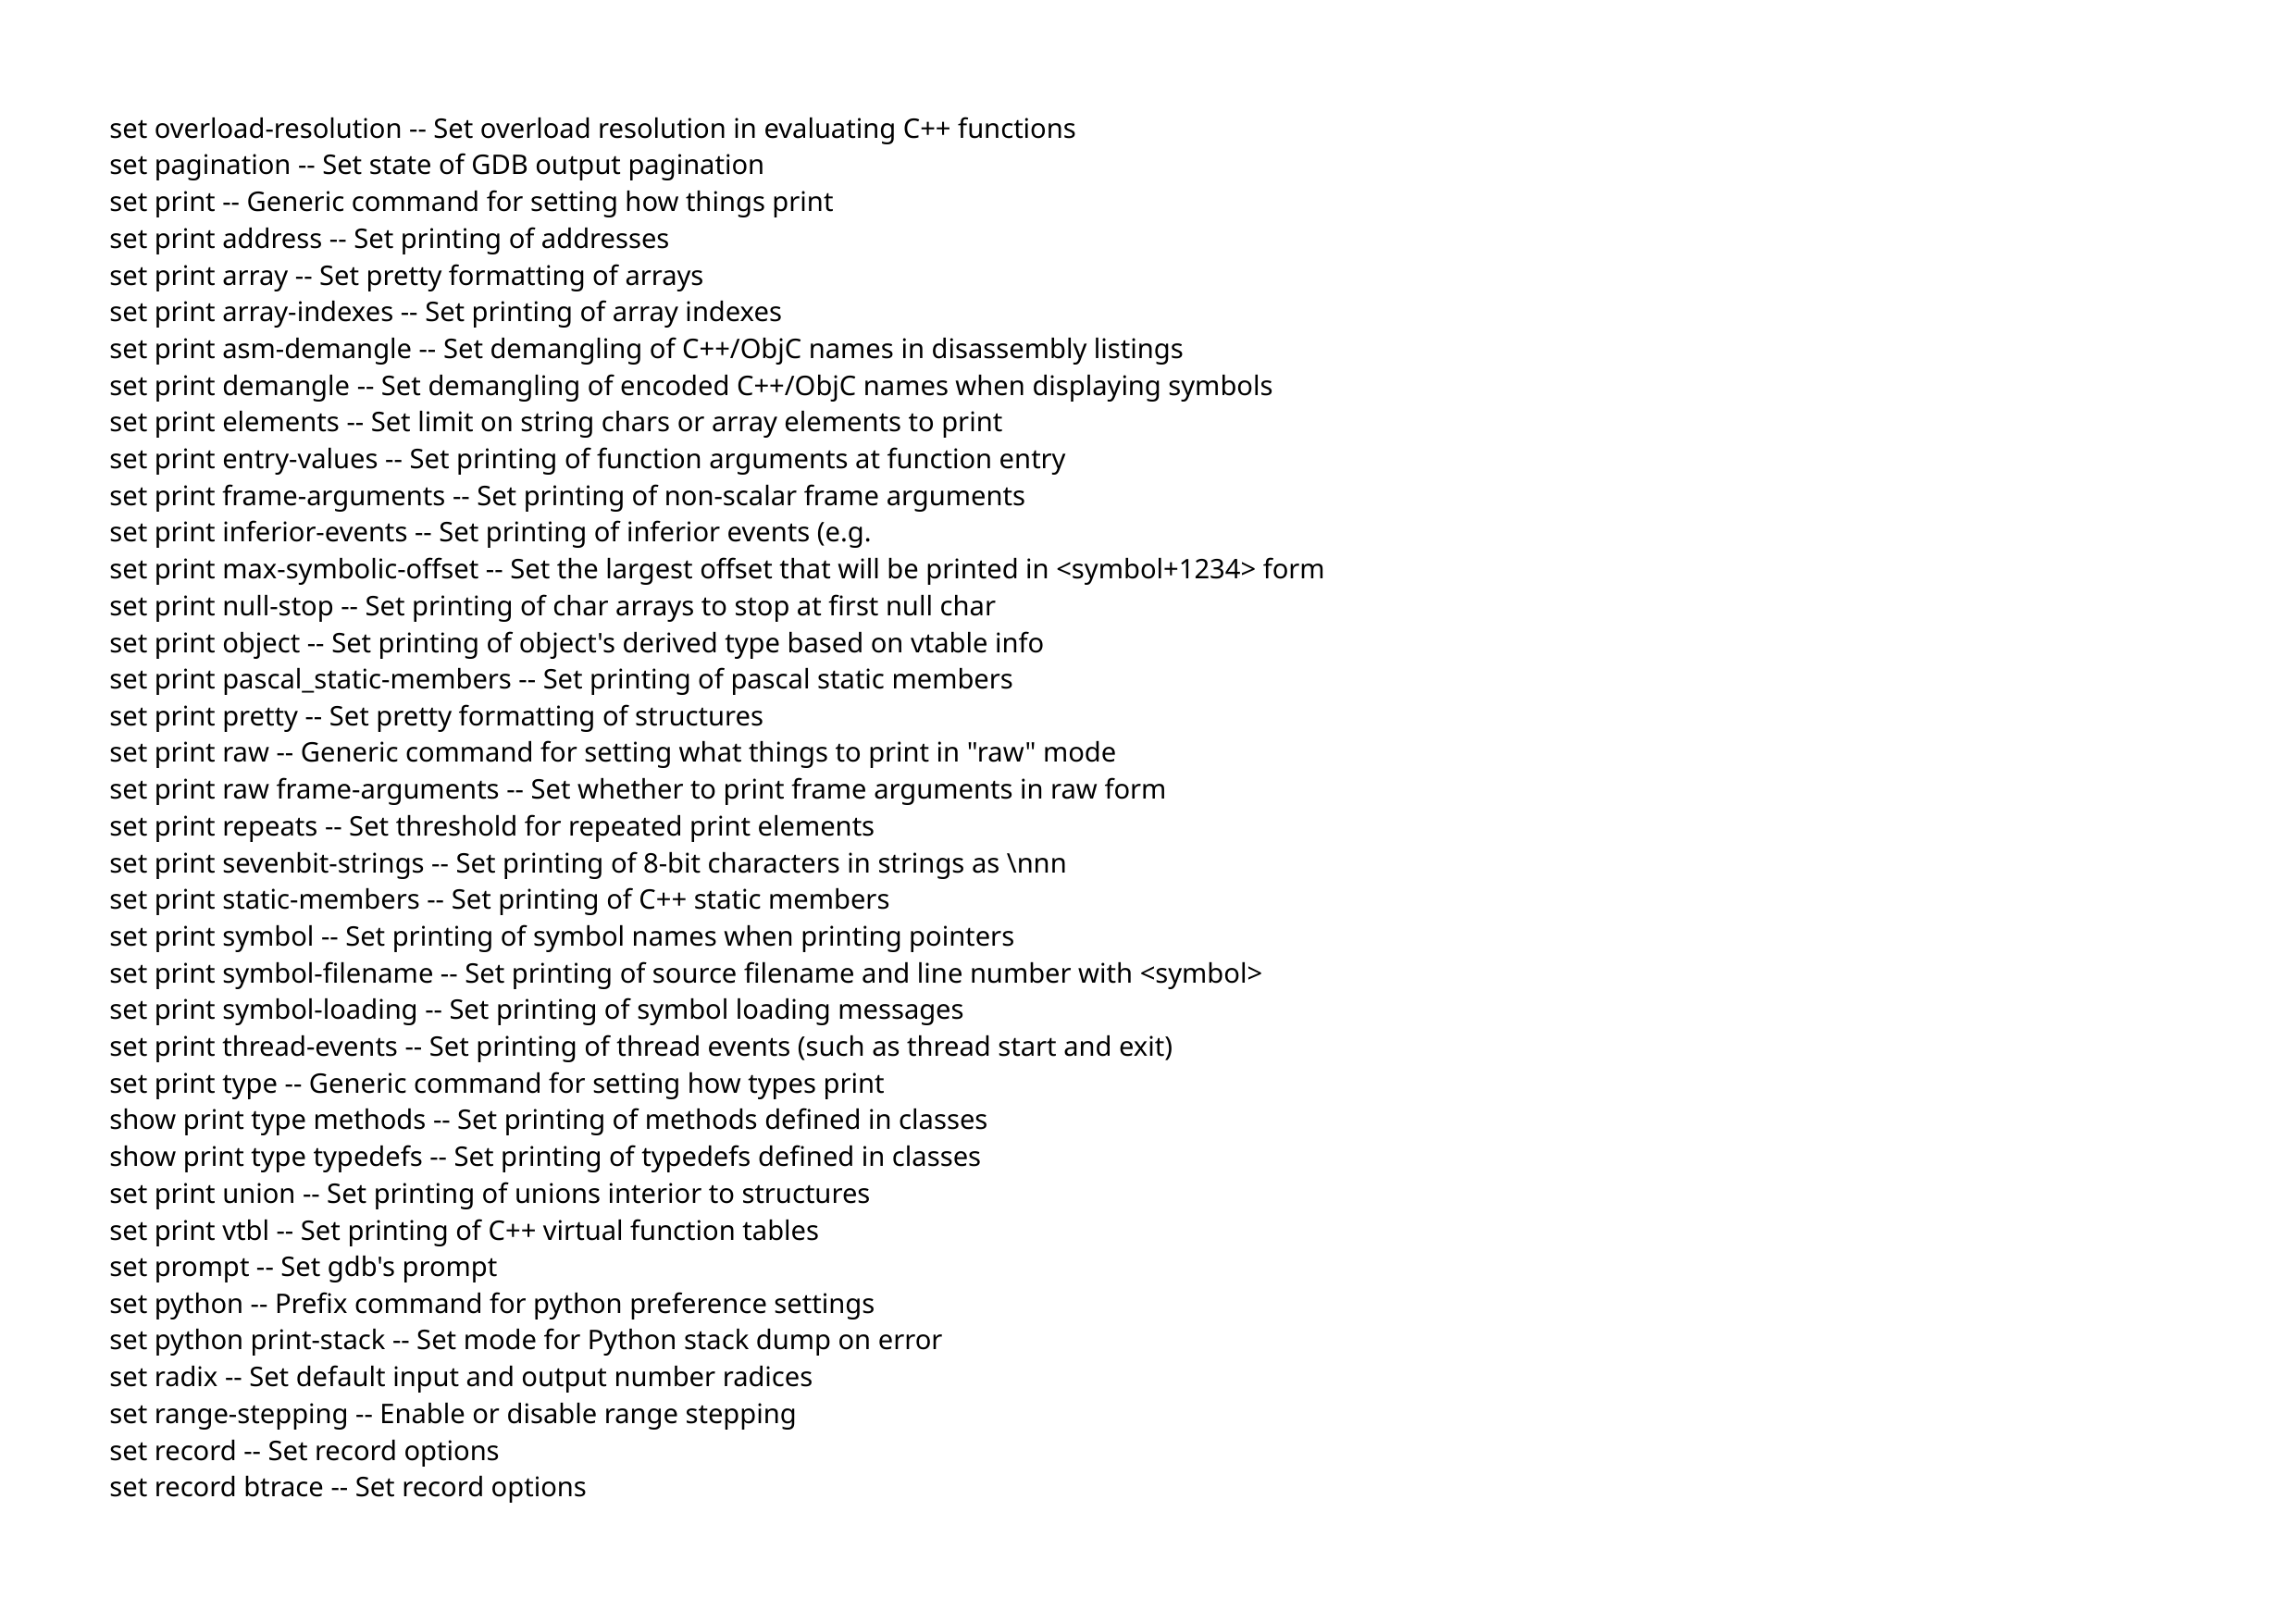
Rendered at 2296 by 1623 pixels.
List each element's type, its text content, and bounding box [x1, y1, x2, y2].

text set overload-resolution -- Set overload resolution in evaluating C++ functions set pagination -- Set state of GDB output pagination set print -- Generic command for setting how things print set print address -- Set printing of addresses set print array -- Set pretty formatting of arrays set print array-indexes -- Set printing of array indexes set print asm-demangle -- Set demangling of C++/ObjC names in disassembly listings set print demangle -- Set demangling of encoded C++/ObjC names when displaying symbols set print elements -- Set limit on string chars or array elements to print set print entry-values -- Set printing of function arguments at function entry set print frame-arguments -- Set printing of non-scalar frame arguments set print inferior-events -- Set printing of inferior events (e.g. set print max-symbolic-offset -- Set the largest offset that will be printed in <symbol+1234> form set print null-stop -- Set printing of char arrays to stop at first null char set print object -- Set printing of object's derived type based on vtable info set print pascal_static-members -- Set printing of pascal static members set print pretty -- Set pretty formatting of structures set print raw -- Generic command for setting what things to print in "raw" mode set print raw frame-arguments -- Set whether to print frame arguments in raw form set print repeats -- Set threshold for repeated print elements set print sevenbit-strings -- Set printing of 8-bit characters in strings as \nnn set print static-members -- Set printing of C++ static members set print symbol -- Set printing of symbol names when printing pointers set print symbol-filename -- Set printing of source filename and line number with <symbol> set print symbol-loading -- Set printing of symbol loading messages set print thread-events -- Set printing of thread events (such as thread start and exit) set print type -- Generic command for setting how types print show print type methods -- Set printing of methods defined in classes show print type typedefs -- Set printing of typedefs defined in classes set print union -- Set printing of unions interior to structures set print vtbl -- Set printing of C++ virtual function tables set prompt -- Set gdb's prompt set python -- Prefix command for python preference settings set python print-stack -- Set mode for Python stack dump on error set radix -- Set default input and output number radices set range-stepping -- Enable or disable range stepping set record -- Set record options set record btrace -- Set record options [109, 109, 2278, 1505]
